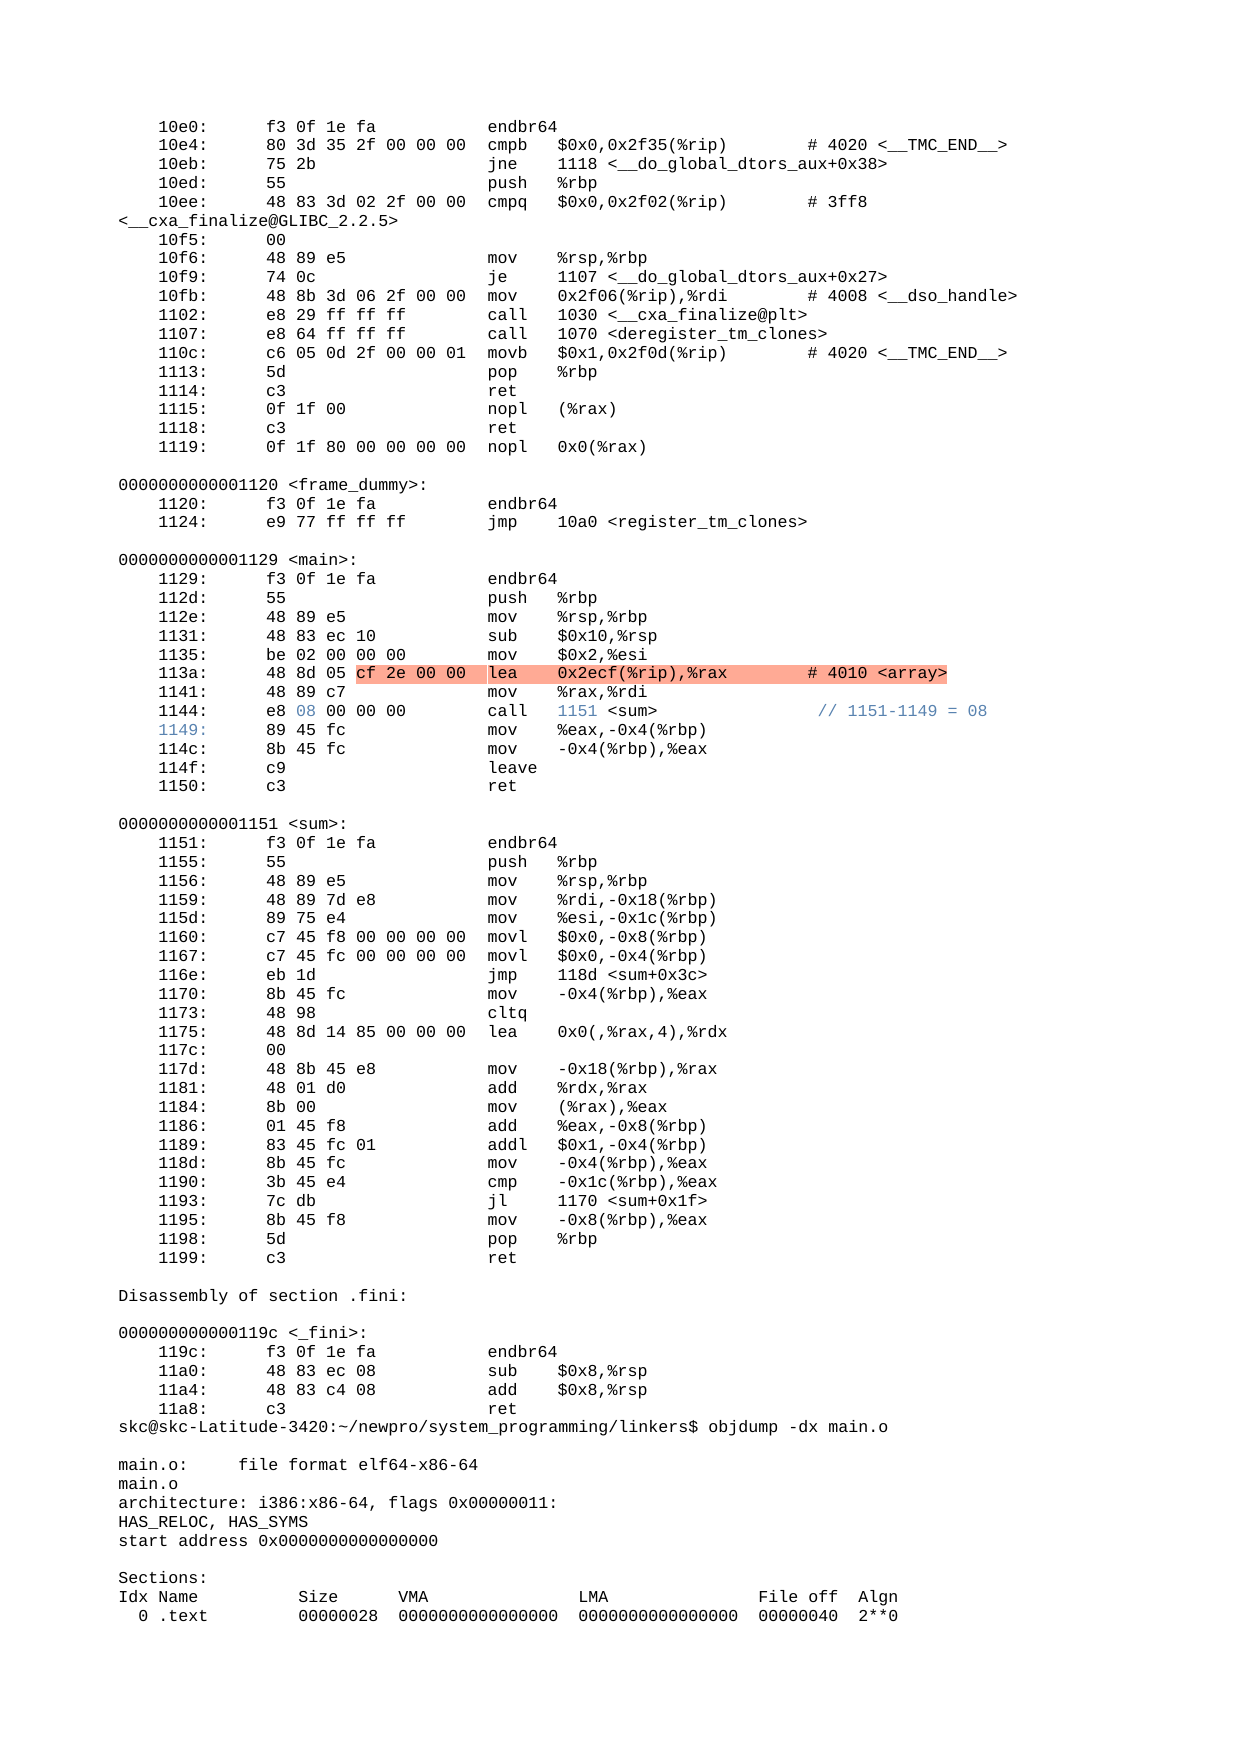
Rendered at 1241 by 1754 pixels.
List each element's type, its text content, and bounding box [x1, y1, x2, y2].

text 11a8: c3 ret [118, 1400, 1122, 1419]
text 112d: 55 push %rbp [118, 589, 1122, 608]
text start address 0x0000000000000000 [118, 1532, 1122, 1551]
text 115d: 89 75 e4 mov %esi,-0x1c(%rbp) [118, 910, 1122, 929]
text 1189: 83 45 fc 01 addl $0x1,-0x4(%rbp) [118, 1136, 1122, 1155]
text architecture: i386:x86-64, flags 0x00000011: [118, 1494, 1122, 1513]
text 1114: c3 ret [118, 382, 1122, 401]
text 1131: 48 83 ec 10 sub $0x10,%rsp [118, 627, 1122, 646]
text 1186: 01 45 f8 add %eax,-0x8(%rbp) [118, 1117, 1122, 1136]
text 1193: 7c db jl 1170 <sum+0x1f> [118, 1193, 1122, 1212]
text 1150: c3 ret [118, 778, 1122, 797]
text 114f: c9 leave [118, 759, 1122, 778]
text 1118: c3 ret [118, 420, 1122, 439]
text 10eb: 75 2b jne 1118 <__do_global_dtors_aux+0x38> [118, 156, 1122, 175]
text 10f9: 74 0c je 1107 <__do_global_dtors_aux+0x27> [118, 269, 1122, 288]
text 10e0: f3 0f 1e fa endbr64 [118, 118, 1122, 137]
text 10f5: 00 [118, 231, 1122, 250]
text 116e: eb 1d jmp 118d <sum+0x3c> [118, 967, 1122, 985]
text Sections: [118, 1570, 1122, 1589]
text 1102: e8 29 ff ff ff call 1030 <__cxa_finalize@plt> [118, 307, 1122, 326]
text 1175: 48 8d 14 85 00 00 00 lea 0x0(,%rax,4),%rdx [118, 1023, 1122, 1042]
text 113a: 48 8d 05 cf 2e 00 00 lea 0x2ecf(%rip),%rax # 4010 <array> [118, 665, 1122, 684]
text 1195: 8b 45 f8 mov -0x8(%rbp),%eax [118, 1212, 1122, 1231]
text skc@skc-Latitude-3420:~/newpro/system_programming/linkers$ objdump -dx main.o [118, 1419, 1122, 1438]
text 1199: c3 ret [118, 1249, 1122, 1268]
text 1135: be 02 00 00 00 mov $0x2,%esi [118, 646, 1122, 665]
text 11a4: 48 83 c4 08 add $0x8,%rsp [118, 1381, 1122, 1400]
text 10ed: 55 push %rbp [118, 175, 1122, 193]
text 10f6: 48 89 e5 mov %rsp,%rbp [118, 250, 1122, 269]
text 1120: f3 0f 1e fa endbr64 [118, 495, 1122, 514]
text 114c: 8b 45 fc mov -0x4(%rbp),%eax [118, 740, 1122, 759]
text Idx Name Size VMA LMA File off Algn [118, 1589, 1122, 1608]
text 11a0: 48 83 ec 08 sub $0x8,%rsp [118, 1362, 1122, 1381]
text 0000000000001120 <frame_dummy>: [118, 476, 1122, 495]
text 1159: 48 89 7d e8 mov %rdi,-0x18(%rbp) [118, 891, 1122, 910]
text 1115: 0f 1f 00 nopl (%rax) [118, 401, 1122, 420]
text 1155: 55 push %rbp [118, 853, 1122, 872]
text 1170: 8b 45 fc mov -0x4(%rbp),%eax [118, 985, 1122, 1004]
text 1113: 5d pop %rbp [118, 363, 1122, 382]
text 1184: 8b 00 mov (%rax),%eax [118, 1098, 1122, 1117]
text 1198: 5d pop %rbp [118, 1231, 1122, 1249]
text 1107: e8 64 ff ff ff call 1070 <deregister_tm_clones> [118, 326, 1122, 344]
text 1181: 48 01 d0 add %rdx,%rax [118, 1080, 1122, 1098]
text 117d: 48 8b 45 e8 mov -0x18(%rbp),%rax [118, 1061, 1122, 1080]
text 1160: c7 45 f8 00 00 00 00 movl $0x0,-0x8(%rbp) [118, 929, 1122, 948]
text 1190: 3b 45 e4 cmp -0x1c(%rbp),%eax [118, 1174, 1122, 1193]
text 0000000000001151 <sum>: [118, 816, 1122, 834]
text 117c: 00 [118, 1042, 1122, 1061]
text 1144: e8 08 00 00 00 call 1151 <sum> // 1151-1149 = 08 [118, 703, 1122, 721]
text 119c: f3 0f 1e fa endbr64 [118, 1344, 1122, 1362]
text 1167: c7 45 fc 00 00 00 00 movl $0x0,-0x4(%rbp) [118, 948, 1122, 967]
text 1156: 48 89 e5 mov %rsp,%rbp [118, 872, 1122, 891]
text 1151: f3 0f 1e fa endbr64 [118, 834, 1122, 853]
text main.o: file format elf64-x86-64 [118, 1457, 1122, 1476]
text 10ee: 48 83 3d 02 2f 00 00 cmpq $0x0,0x2f02(%rip) # 3ff8 <__cxa_finalize@GLIBC_2.2.5> [118, 193, 1122, 231]
text HAS_RELOC, HAS_SYMS [118, 1513, 1122, 1532]
text 1129: f3 0f 1e fa endbr64 [118, 571, 1122, 589]
text 1119: 0f 1f 80 00 00 00 00 nopl 0x0(%rax) [118, 439, 1122, 457]
text 0000000000001129 <main>: [118, 552, 1122, 571]
text 110c: c6 05 0d 2f 00 00 01 movb $0x1,0x2f0d(%rip) # 4020 <__TMC_END__> [118, 344, 1122, 363]
text 1149: 89 45 fc mov %eax,-0x4(%rbp) [118, 721, 1122, 740]
text 10fb: 48 8b 3d 06 2f 00 00 mov 0x2f06(%rip),%rdi # 4008 <__dso_handle> [118, 288, 1122, 307]
text 1124: e9 77 ff ff ff jmp 10a0 <register_tm_clones> [118, 514, 1122, 533]
text 1141: 48 89 c7 mov %rax,%rdi [118, 684, 1122, 703]
text 112e: 48 89 e5 mov %rsp,%rbp [118, 608, 1122, 627]
text 000000000000119c <_fini>: [118, 1325, 1122, 1344]
text 1173: 48 98 cltq [118, 1004, 1122, 1023]
text 10e4: 80 3d 35 2f 00 00 00 cmpb $0x0,0x2f35(%rip) # 4020 <__TMC_END__> [118, 137, 1122, 156]
text 118d: 8b 45 fc mov -0x4(%rbp),%eax [118, 1155, 1122, 1174]
text 0 .text 00000028 0000000000000000 0000000000000000 00000040 2**0 [118, 1608, 1122, 1626]
text Disassembly of section .fini: [118, 1287, 1122, 1306]
text main.o [118, 1476, 1122, 1494]
